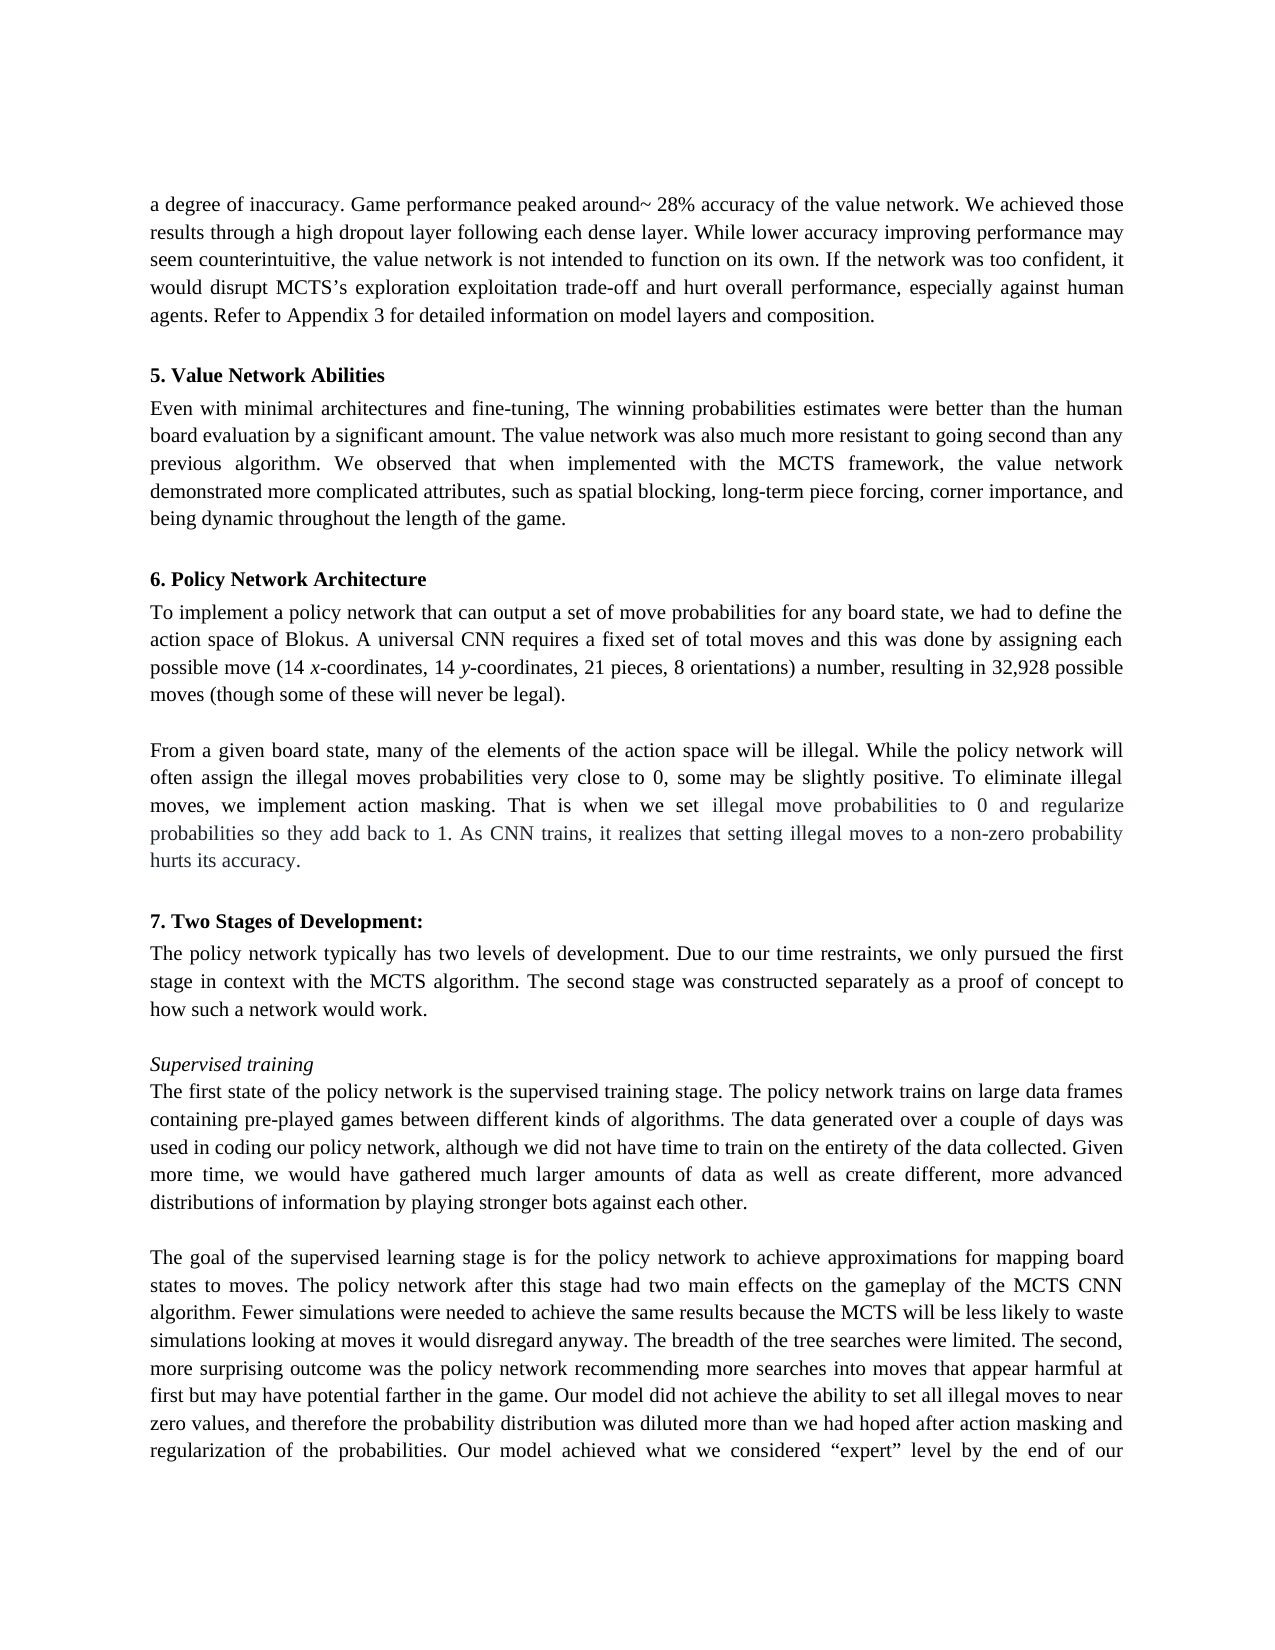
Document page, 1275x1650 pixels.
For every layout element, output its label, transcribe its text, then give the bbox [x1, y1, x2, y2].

subtitle 5. Value Network Abilities [150, 363, 1125, 387]
text a degree of inaccuracy. Game performance peaked around~ 28% accuracy of the value network. We achieved those results through a high dropout layer following each dense layer. While lower accuracy improving performance may seem counterintuitive, the value network is not intended to function on its own. If the network was too confident, it would disrupt MCTS’s exploration exploitation trade-off and hurt overall performance, especially against human agents. Refer to Appendix 3 for detailed information on model layers and composition. [150, 192, 1125, 327]
text To implement a policy network that can output a set of move probabilities for any board state, we had to define the action space of Blokus. A universal CNN requires a fixed set of total moves and this was done by assigning each possible move (14 x-coordinates, 14 y-coordinates, 21 pieces, 8 orientations) a number, resulting in 32,928 possible moves (though some of these will never be legal). [150, 599, 1125, 706]
text Even with minimal architectures and fine-tuning, The winning probabilities estimates were better than the human board evaluation by a significant amount. The value network was also much more resistant to going second than any previous algorithm. We observed that when implemented with the MCTS framework, the value network demonstrated more complicated attributes, such as spatial blocking, long-term piece forcing, corner importance, and being dynamic throughout the length of the game. [150, 396, 1125, 530]
text From a given board state, many of the elements of the action space will be illegal. While the policy network will often assign the illegal moves probabilities very close to 0, some may be slightly positive. To eliminate illegal moves, we implement action masking. That is when we set illegal move probabilities to 0 and regularize probabilities so they add back to 1. As CNN trains, it realizes that setting illegal moves to a non-zero probability hurts its accuracy. [150, 738, 1125, 872]
text The policy network typically has two levels of development. Due to our time restraints, we only pursued the first stage in context with the MCTS algorithm. The second stage was constructed separately as a proof of concept to how such a network would work. [150, 941, 1125, 1021]
subtitle 6. Policy Network Architecture [150, 567, 1125, 591]
text The first state of the policy network is the supervised training stage. The policy network trains on large data frames containing pre-played games between different kinds of algorithms. The data generated over a couple of days was used in coding our policy network, although we did not have time to train on the entirety of the data collected. Given more time, we would have gathered much larger amounts of data as well as create different, more advanced distributions of information by playing stronger bots against each other. [150, 1079, 1125, 1214]
subtitle 7. Two Stages of Development: [150, 909, 1125, 933]
text The goal of the supervised learning stage is for the policy network to achieve approximations for mapping board states to moves. The policy network after this stage had two main effects on the gameplay of the MCTS CNN algorithm. Fewer simulations were needed to achieve the same results because the MCTS will be less likely to waste simulations looking at moves it would disregard anyway. The breadth of the tree searches were limited. The second, more surprising outcome was the policy network recommending more searches into moves that appear harmful at first but may have potential farther in the game. Our model did not achieve the ability to set all illegal moves to near zero values, and therefore the probability distribution was diluted more than we had hoped after action masking and regularization of the probabilities. Our model achieved what we considered “expert” level by the end of our [150, 1245, 1125, 1462]
text Supervised training [150, 1052, 1125, 1076]
